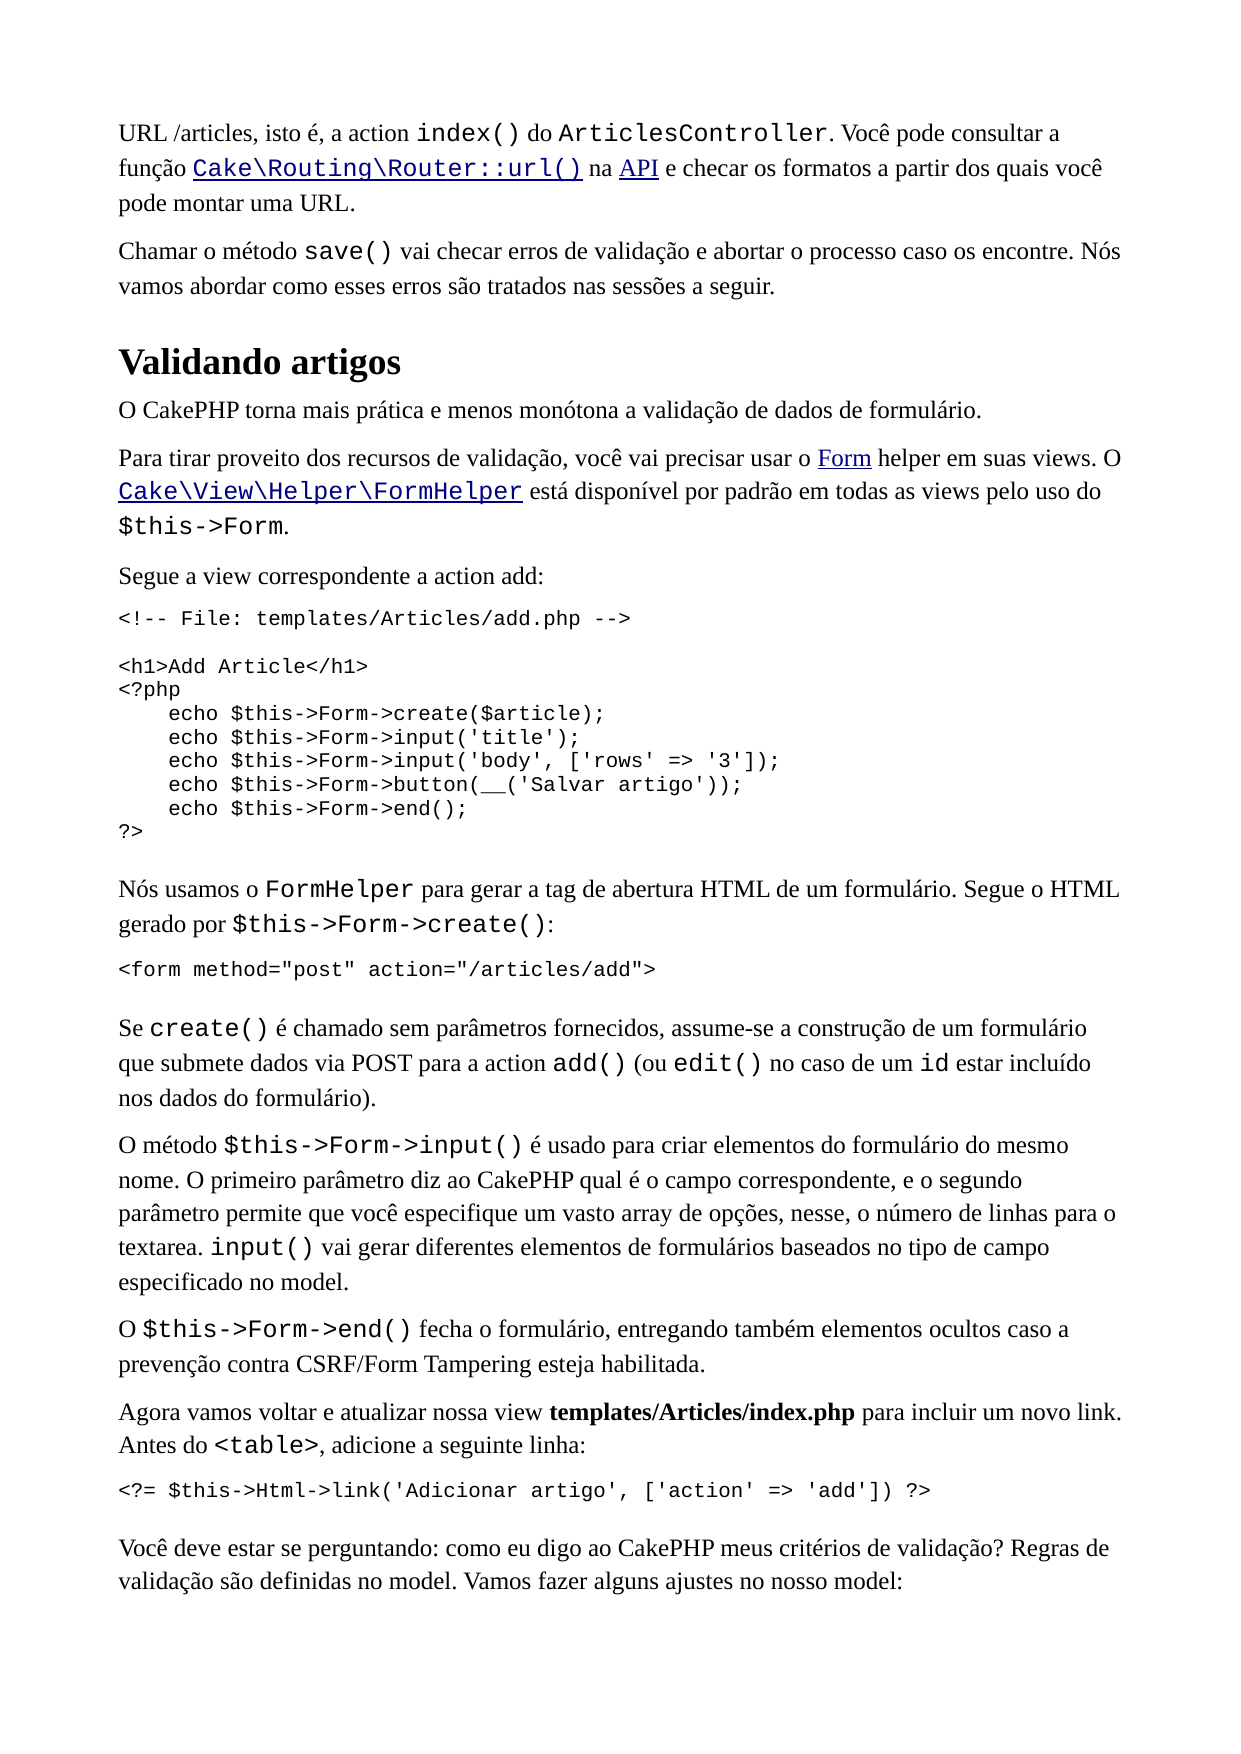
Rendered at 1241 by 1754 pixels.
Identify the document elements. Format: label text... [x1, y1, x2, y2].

text <?php [118, 679, 1122, 703]
text echo $this->Form->input('body', ['rows' => '3']); [118, 750, 1122, 774]
text O $this->Form->end() fecha o formulário, entregando também elementos ocultos caso a prevenção contra CSRF/Form Tampering esteja habilitada. [118, 1314, 1122, 1378]
text echo $this->Form->input('title'); [118, 727, 1122, 750]
text O CakePHP torna mais prática e menos monótona a validação de dados de formulário. [118, 395, 1122, 424]
text Para tirar proveito dos recursos de validação, você vai precisar usar o Form helper em suas views. O Cake\View\Helper\FormHelper está disponível por padrão em todas as views pelo uso do $this->Form. [118, 443, 1122, 542]
text <form method="post" action="/articles/add"> [118, 959, 1122, 983]
text Você deve estar se perguntando: como eu digo ao CakePHP meus critérios de validação? Regras de validação são definidas no model. Vamos fazer alguns ajustes no nosso model: [118, 1533, 1122, 1595]
text Agora vamos voltar e atualizar nossa view templates/Articles/index.php para incluir um novo link. Antes do <table>, adicione a seguinte linha: [118, 1397, 1122, 1461]
text Segue a view correspondente a action add: [118, 561, 1122, 589]
text O método $this->Form->input() é usado para criar elementos do formulário do mesmo nome. O primeiro parâmetro diz ao CakePHP qual é o campo correspondente, e o segundo parâmetro permite que você especifique um vasto array de opções, nesse, o número de linhas para o textarea. input() vai gerar diferentes elementos de formulários baseados no tipo de campo especificado no model. [118, 1130, 1122, 1295]
text echo $this->Form->create($article); [118, 703, 1122, 727]
text <?= $this->Html->link('Adicionar artigo', ['action' => 'add']) ?> [118, 1480, 1122, 1504]
text echo $this->Form->end(); [118, 798, 1122, 821]
text <!-- File: templates/Articles/add.php --> [118, 608, 1122, 632]
text Se create() é chamado sem parâmetros fornecidos, assume-se a construção de um formulário que submete dados via POST para a action add() (ou edit() no caso de um id estar incluído nos dados do formulário). [118, 1013, 1122, 1112]
text echo $this->Form->button(__('Salvar artigo')); [118, 774, 1122, 798]
text ?> [118, 821, 1122, 845]
text URL /articles, isto é, a action index() do ArticlesController. Você pode consultar a função Cake\Routing\Router::url() na API e checar os formatos a partir dos quais você pode montar uma URL. [118, 118, 1122, 217]
subtitle Validando artigos [118, 339, 1122, 383]
text Nós usamos o FormHelper para gerar a tag de abertura HTML de um formulário. Segue o HTML gerado por $this->Form->create(): [118, 874, 1122, 940]
text Chamar o método save() vai checar erros de validação e abortar o processo caso os encontre. Nós vamos abordar como esses erros são tratados nas sessões a seguir. [118, 236, 1122, 300]
text <h1>Add Article</h1> [118, 656, 1122, 679]
